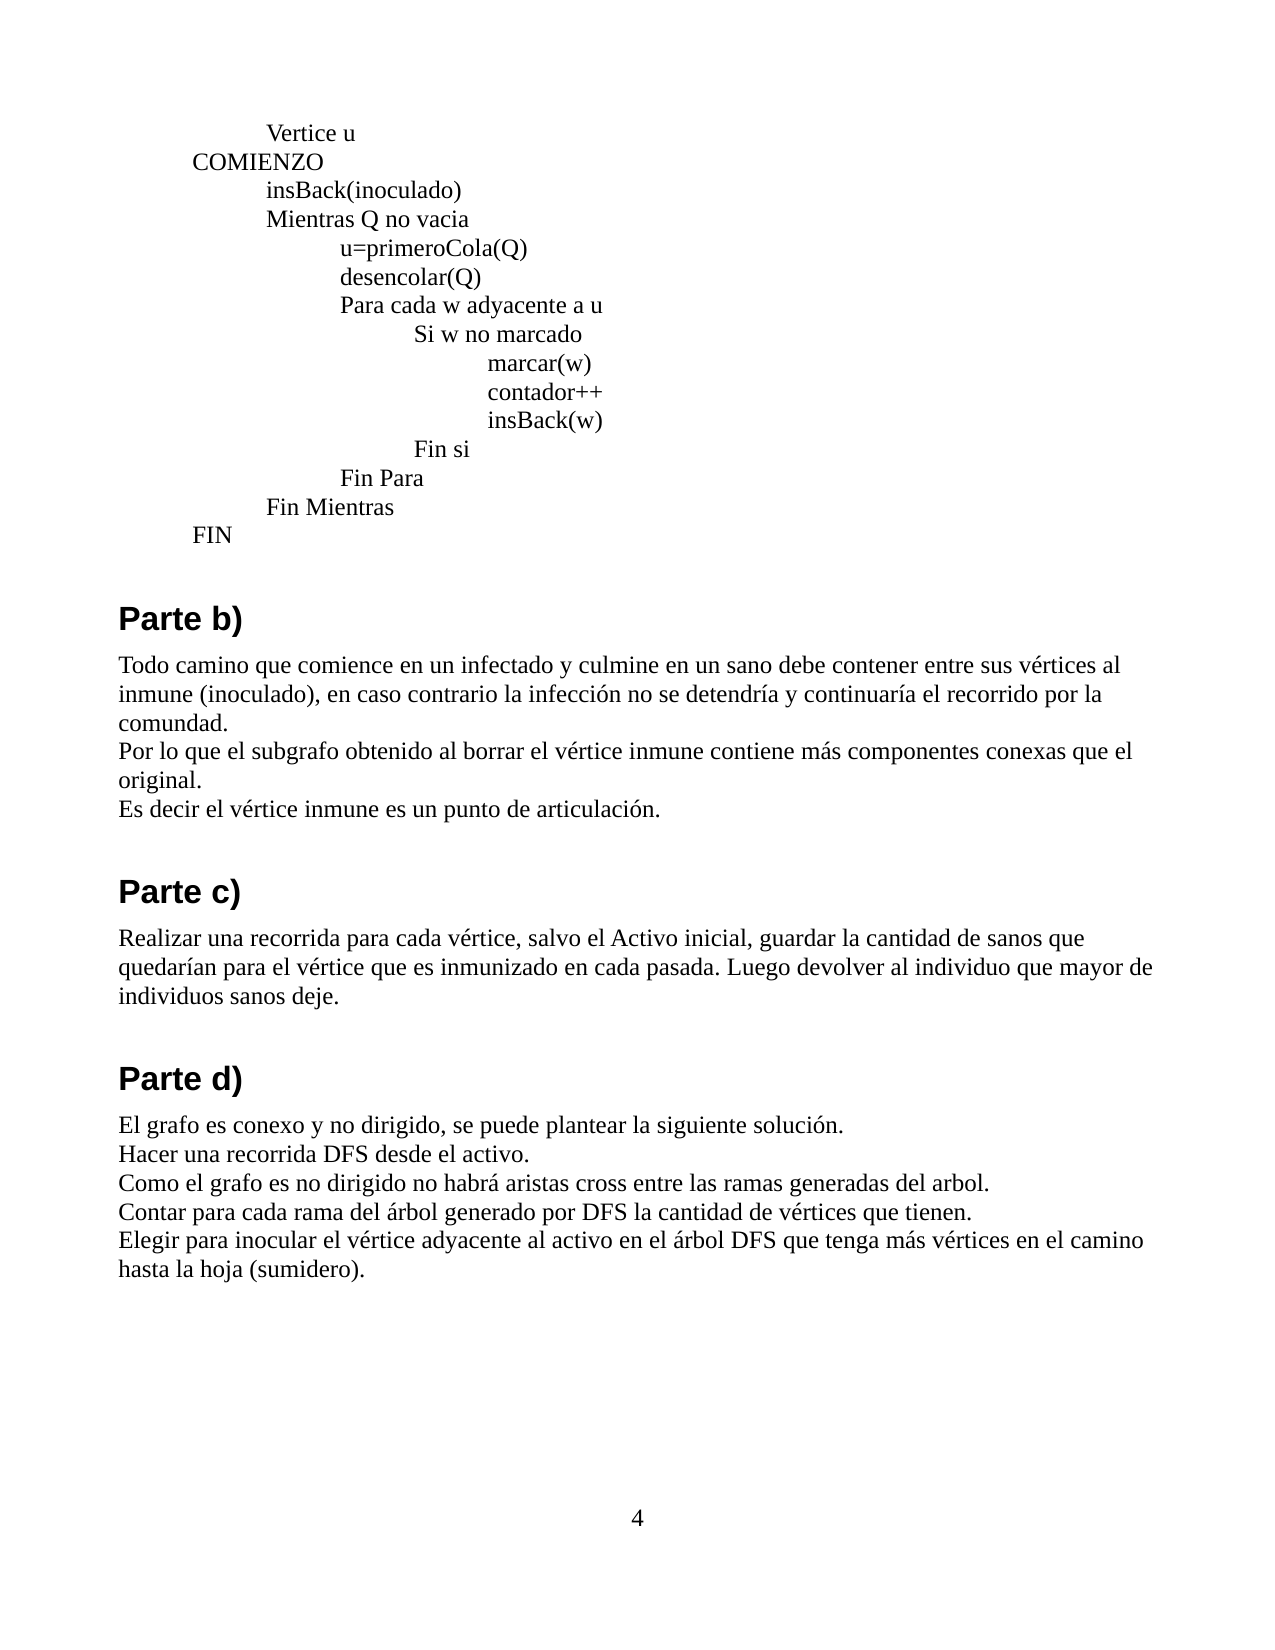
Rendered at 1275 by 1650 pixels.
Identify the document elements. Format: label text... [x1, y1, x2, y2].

text Como el grafo es no dirigido no habrá aristas cross entre las ramas generadas del arbol. [118, 1168, 1157, 1197]
text marcar(w) [118, 348, 1157, 377]
text Contar para cada rama del árbol generado por DFS la cantidad de vértices que tienen. [118, 1197, 1157, 1225]
text insBack(inoculado) [118, 176, 1157, 204]
subtitle Parte d) [118, 1059, 1157, 1098]
text Vertice u [118, 118, 1157, 147]
text Fin Para [118, 463, 1157, 492]
text Mientras Q no vacia [118, 204, 1157, 233]
text Para cada w adyacente a u [118, 291, 1157, 319]
text u=primeroCola(Q) [118, 233, 1157, 262]
text El grafo es conexo y no dirigido, se puede plantear la siguiente solución. [118, 1110, 1157, 1139]
subtitle Parte c) [118, 872, 1157, 911]
text FIN [118, 521, 1157, 549]
text desencolar(Q) [118, 262, 1157, 291]
text insBack(w) [118, 406, 1157, 434]
text Realizar una recorrida para cada vértice, salvo el Activo inicial, guardar la cantidad de sanos que quedarían para el vértice que es inmunizado en cada pasada. Luego devolver al individuo que mayor de individuos sanos deje. [118, 923, 1157, 1009]
text Elegir para inocular el vértice adyacente al activo en el árbol DFS que tenga más vértices en el camino hasta la hoja (sumidero). [118, 1225, 1157, 1283]
text Si w no marcado [118, 319, 1157, 348]
text Por lo que el subgrafo obtenido al borrar el vértice inmune contiene más componentes conexas que el original. [118, 736, 1157, 794]
text Todo camino que comience en un infectado y culmine en un sano debe contener entre sus vértices al inmune (inoculado), en caso contrario la infección no se detendría y continuaría el recorrido por la comundad. [118, 650, 1157, 736]
text Fin si [118, 434, 1157, 463]
subtitle Parte b) [118, 599, 1157, 638]
text Hacer una recorrida DFS desde el activo. [118, 1139, 1157, 1168]
text Es decir el vértice inmune es un punto de articulación. [118, 794, 1157, 823]
text Fin Mientras [118, 492, 1157, 521]
text contador++ [118, 377, 1157, 406]
text COMIENZO [118, 147, 1157, 176]
